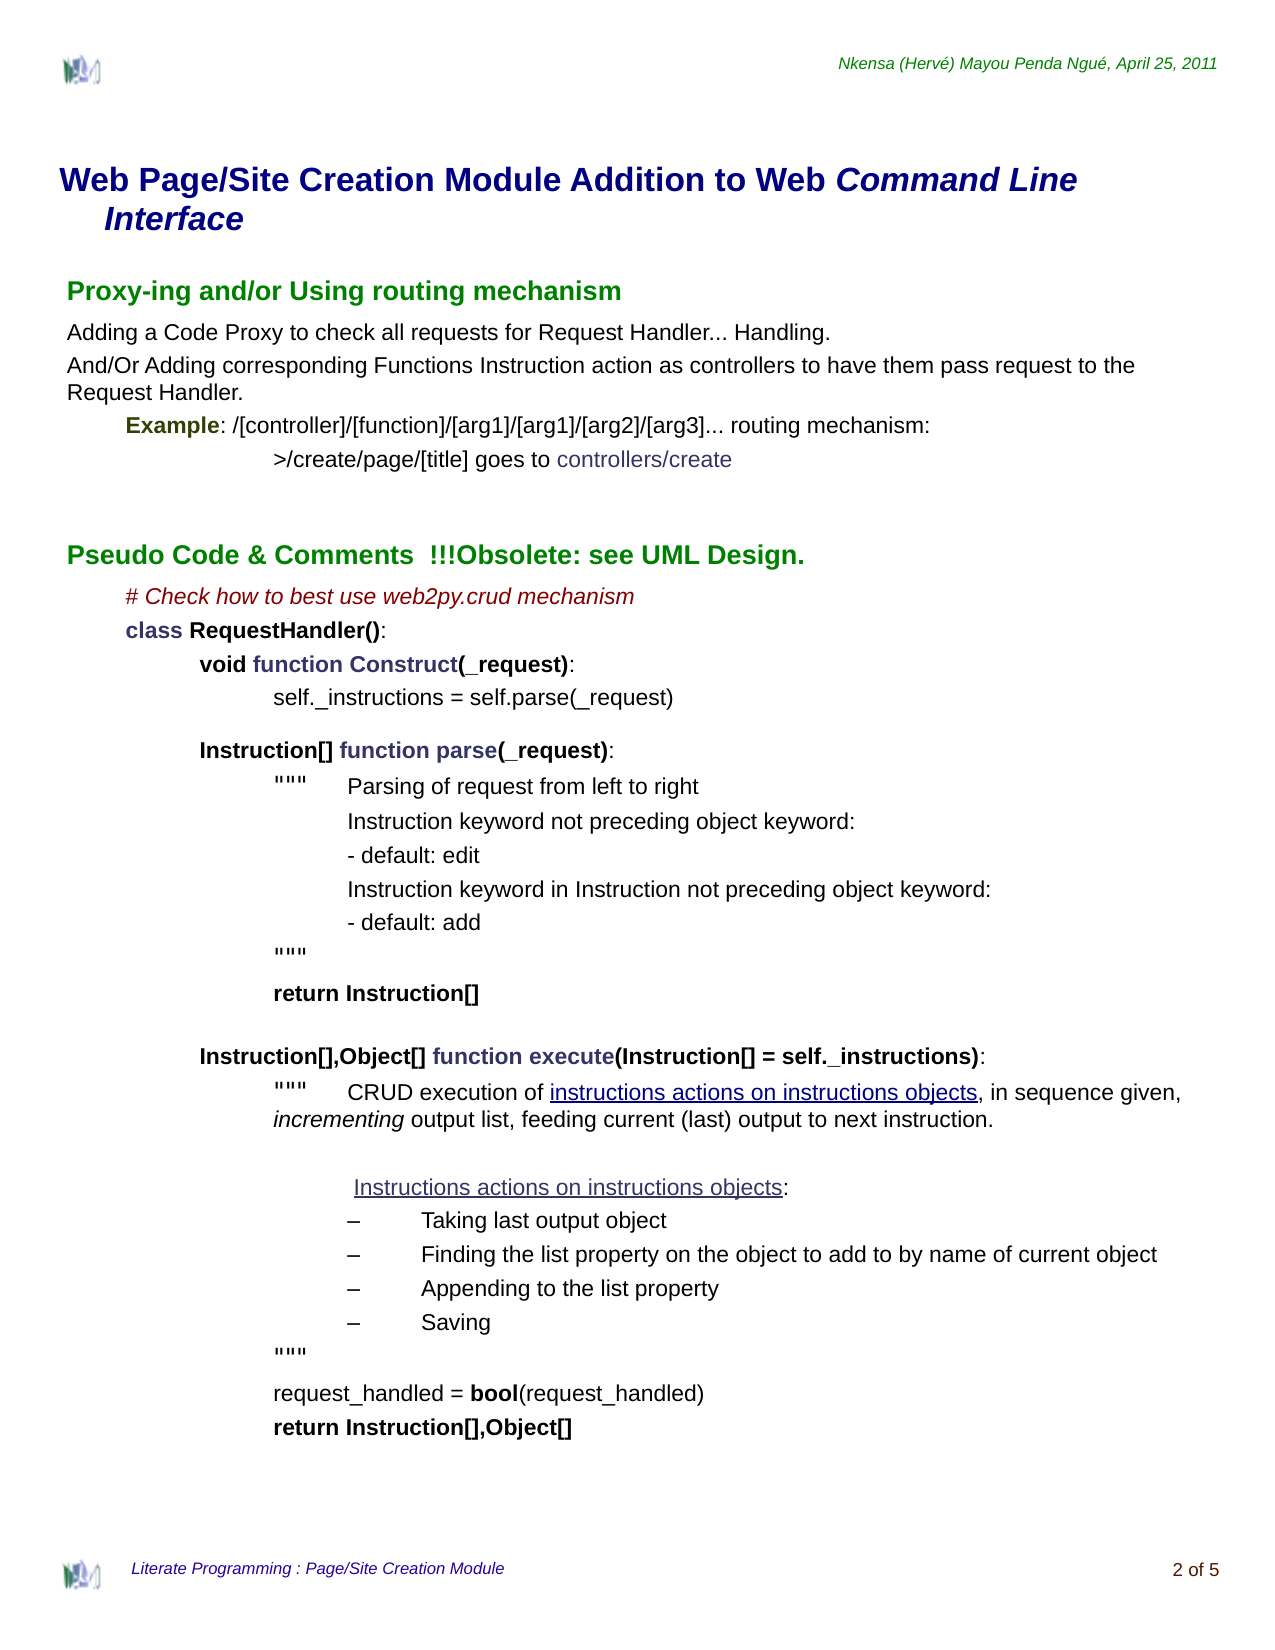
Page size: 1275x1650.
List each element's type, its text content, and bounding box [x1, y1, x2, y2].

text # Check how to best use web2py.crud mechanism [125, 583, 1225, 609]
text """ [273, 943, 1225, 972]
text return Instruction[] [0, 980, 1225, 1006]
text """ Parsing of request from left to right [273, 771, 1225, 800]
list Appending to the list property [347, 1275, 1225, 1302]
text Example: /[controller]/[function]/[arg1]/[arg1]/[arg2]/[arg3]... routing mechanism: [125, 412, 1225, 439]
subtitle Pseudo Code & Comments !!!Obsolete: see UML Design. [67, 539, 1225, 570]
text """ [273, 1343, 1225, 1372]
text Instruction[] function parse(_request): [125, 737, 1225, 763]
text Instruction[],Object[] function execute(Instruction[] = self._instructions): [125, 1043, 1225, 1069]
text >/create/page/[title] goes to controllers/create [273, 446, 1225, 473]
text void function Construct(_request): [125, 651, 1225, 677]
list Taking last output object [347, 1207, 1225, 1234]
text Instruction keyword not preceding object keyword: [273, 808, 1225, 834]
picture [61, 51, 104, 93]
picture [61, 1555, 104, 1598]
text - default: add [273, 909, 1225, 936]
list request_handled = bool(request_handled) [273, 1379, 1225, 1406]
list Finding the list property on the object to add to by name of current object [347, 1241, 1225, 1268]
text Instruction keyword in Instruction not preceding object keyword: [273, 876, 1225, 902]
text - default: edit [273, 842, 1225, 868]
text class RequestHandler(): [125, 617, 1225, 643]
text self._instructions = self.parse(_request) [0, 684, 1225, 711]
text Instructions actions on instructions objects: [273, 1174, 1225, 1200]
text And/Or Adding corresponding Functions Instruction action as controllers to have them pass request to the Request Handler. [67, 352, 1225, 405]
subtitle Proxy-ing and/or Using routing mechanism [67, 275, 1225, 306]
text """ CRUD execution of instructions actions on instructions objects, in sequence given, incrementing output list, feeding current (last) output to next instruction. [273, 1077, 1225, 1132]
list return Instruction[],Object[] [273, 1413, 1225, 1440]
subtitle Web Page/Site Creation Module Addition to Web Command Line Interface [59, 160, 1225, 237]
list Saving [347, 1309, 1225, 1335]
text Adding a Code Proxy to check all requests for Request Handler... Handling. [67, 318, 1225, 345]
